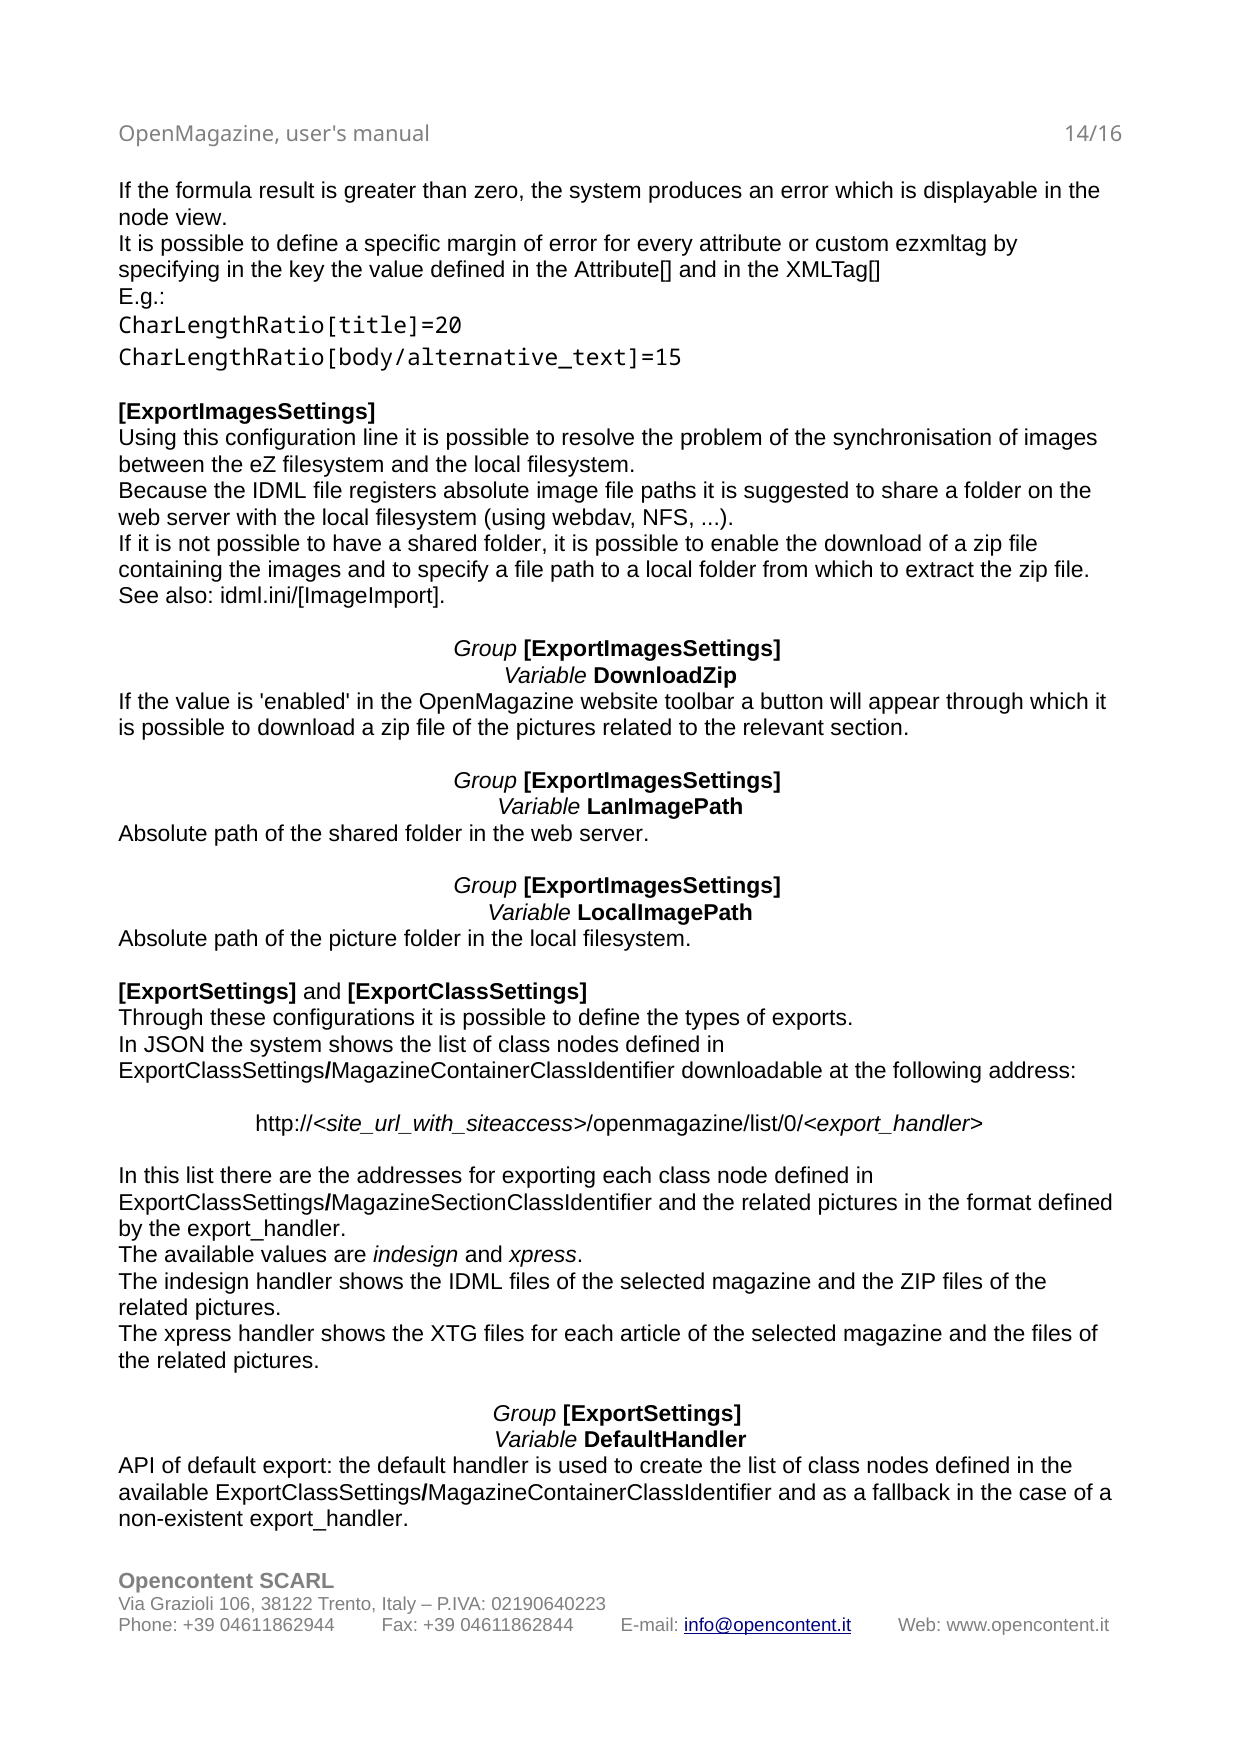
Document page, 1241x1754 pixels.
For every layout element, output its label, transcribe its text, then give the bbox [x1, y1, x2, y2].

text Group [ExportImagesSettings] [118, 767, 1122, 793]
text The xpress handler shows the XTG files for each article of the selected magazine and the files of the related pictures. [118, 1320, 1122, 1373]
text In JSON the system shows the list of class nodes defined in ExportClassSettings/MagazineContainerClassIdentifier downloadable at the following address: [118, 1031, 1122, 1083]
text [ExportSettings] and [ExportClassSettings] [118, 978, 1122, 1004]
text If it is not possible to have a shared folder, it is possible to enable the download of a zip file containing the images and to specify a file path to a local folder from which to extract the zip file. [118, 530, 1122, 582]
text If the formula result is greater than zero, the system produces an error which is displayable in the node view. [118, 177, 1122, 230]
text Because the IDML file registers absolute image file paths it is suggested to share a folder on the web server with the local filesystem (using webdav, NFS, ...). [118, 477, 1122, 530]
text E.g.: [118, 283, 1122, 309]
text Using this configuration line it is possible to resolve the problem of the synchronisation of images between the eZ filesystem and the local filesystem. [118, 424, 1122, 477]
text Group [ExportSettings] [118, 1399, 1122, 1426]
text Group [ExportImagesSettings] [118, 635, 1122, 662]
text Through these configurations it is possible to define the types of exports. [118, 1004, 1122, 1031]
text In this list there are the addresses for exporting each class node defined in ExportClassSettings/MagazineSectionClassIdentifier and the related pictures in the format defined by the export_handler. [118, 1162, 1122, 1241]
text [ExportImagesSettings] [118, 398, 1122, 424]
text The indesign handler shows the IDML files of the selected magazine and the ZIP files of the related pictures. [118, 1268, 1122, 1320]
text http://<site_url_with_siteaccess>/openmagazine/list/0/<export_handler> [118, 1109, 1122, 1136]
text See also: idml.ini/[ImageImport]. [118, 582, 1122, 609]
text CharLengthRatio[title]=20 [118, 309, 1122, 340]
text Variable LanImagePath [118, 793, 1122, 820]
text It is possible to define a specific margin of error for every attribute or custom ezxmltag by specifying in the key the value defined in the Attribute[] and in the XMLTag[] [118, 230, 1122, 283]
text Variable LocalImagePath [118, 899, 1122, 925]
text API of default export: the default handler is used to create the list of class nodes defined in the available ExportClassSettings/MagazineContainerClassIdentifier and as a fallback in the case of a non-existent export_handler. [118, 1452, 1122, 1531]
text Variable DownloadZip [118, 662, 1122, 688]
text Absolute path of the picture folder in the local filesystem. [118, 925, 1122, 951]
text Absolute path of the shared folder in the web server. [118, 820, 1122, 846]
text The available values are indesign and xpress. [118, 1241, 1122, 1268]
text CharLengthRatio[body/alternative_text]=15 [118, 340, 1122, 372]
text Variable DefaultHandler [118, 1426, 1122, 1452]
text Group [ExportImagesSettings] [118, 872, 1122, 899]
text If the value is 'enabled' in the OpenMagazine website toolbar a button will appear through which it is possible to download a zip file of the pictures related to the relevant section. [118, 688, 1122, 741]
